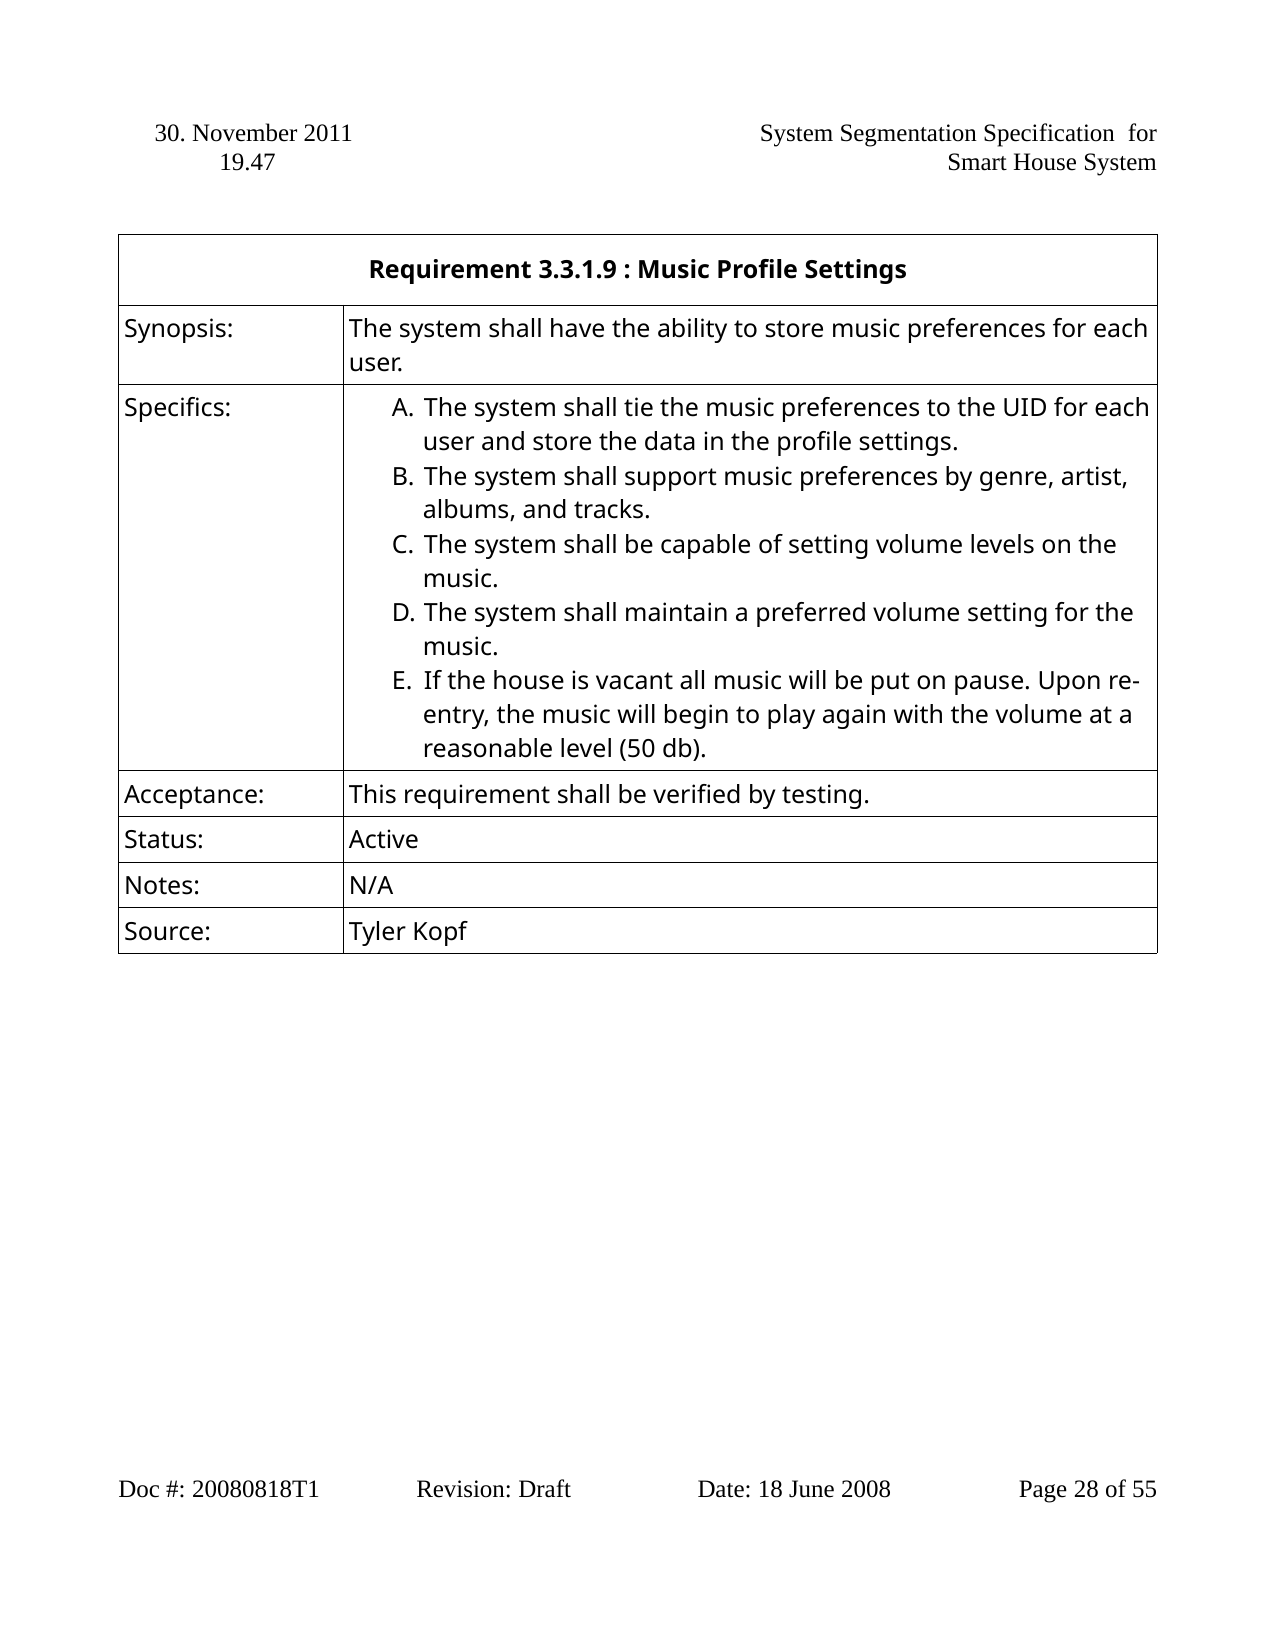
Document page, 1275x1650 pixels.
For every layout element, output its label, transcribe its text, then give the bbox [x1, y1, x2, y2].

table_header Requirement 3.3.1.9 : Music Profile Settings [119, 235, 1157, 304]
table_cell Synopsis: [119, 306, 343, 384]
table_cell Specifics: [119, 385, 343, 770]
table_cell Acceptance: [119, 771, 343, 816]
table_cell The system shall have the ability to store music preferences for each user. [344, 306, 1157, 384]
table_cell N/A [344, 863, 1157, 907]
table_cell This requirement shall be verified by testing. [344, 771, 1157, 816]
table_cell Source: [119, 908, 343, 953]
table_cell Status: [119, 817, 343, 862]
table_cell Notes: [119, 863, 343, 907]
table_cell The system shall tie the music preferences to the UID for each user and store the data in the profile settings. The system shall support music preferences by genre, artist, albums, and tracks. The system shall be capable of setting volume levels on the music. The system shall maintain a preferred volume setting for the music. If the house is vacant all music will be put on pause. Upon re-entry, the music will begin to play again with the volume at a reasonable level (50 db). [344, 385, 1157, 770]
table_cell Active [344, 817, 1157, 862]
table_cell Tyler Kopf [344, 908, 1157, 953]
